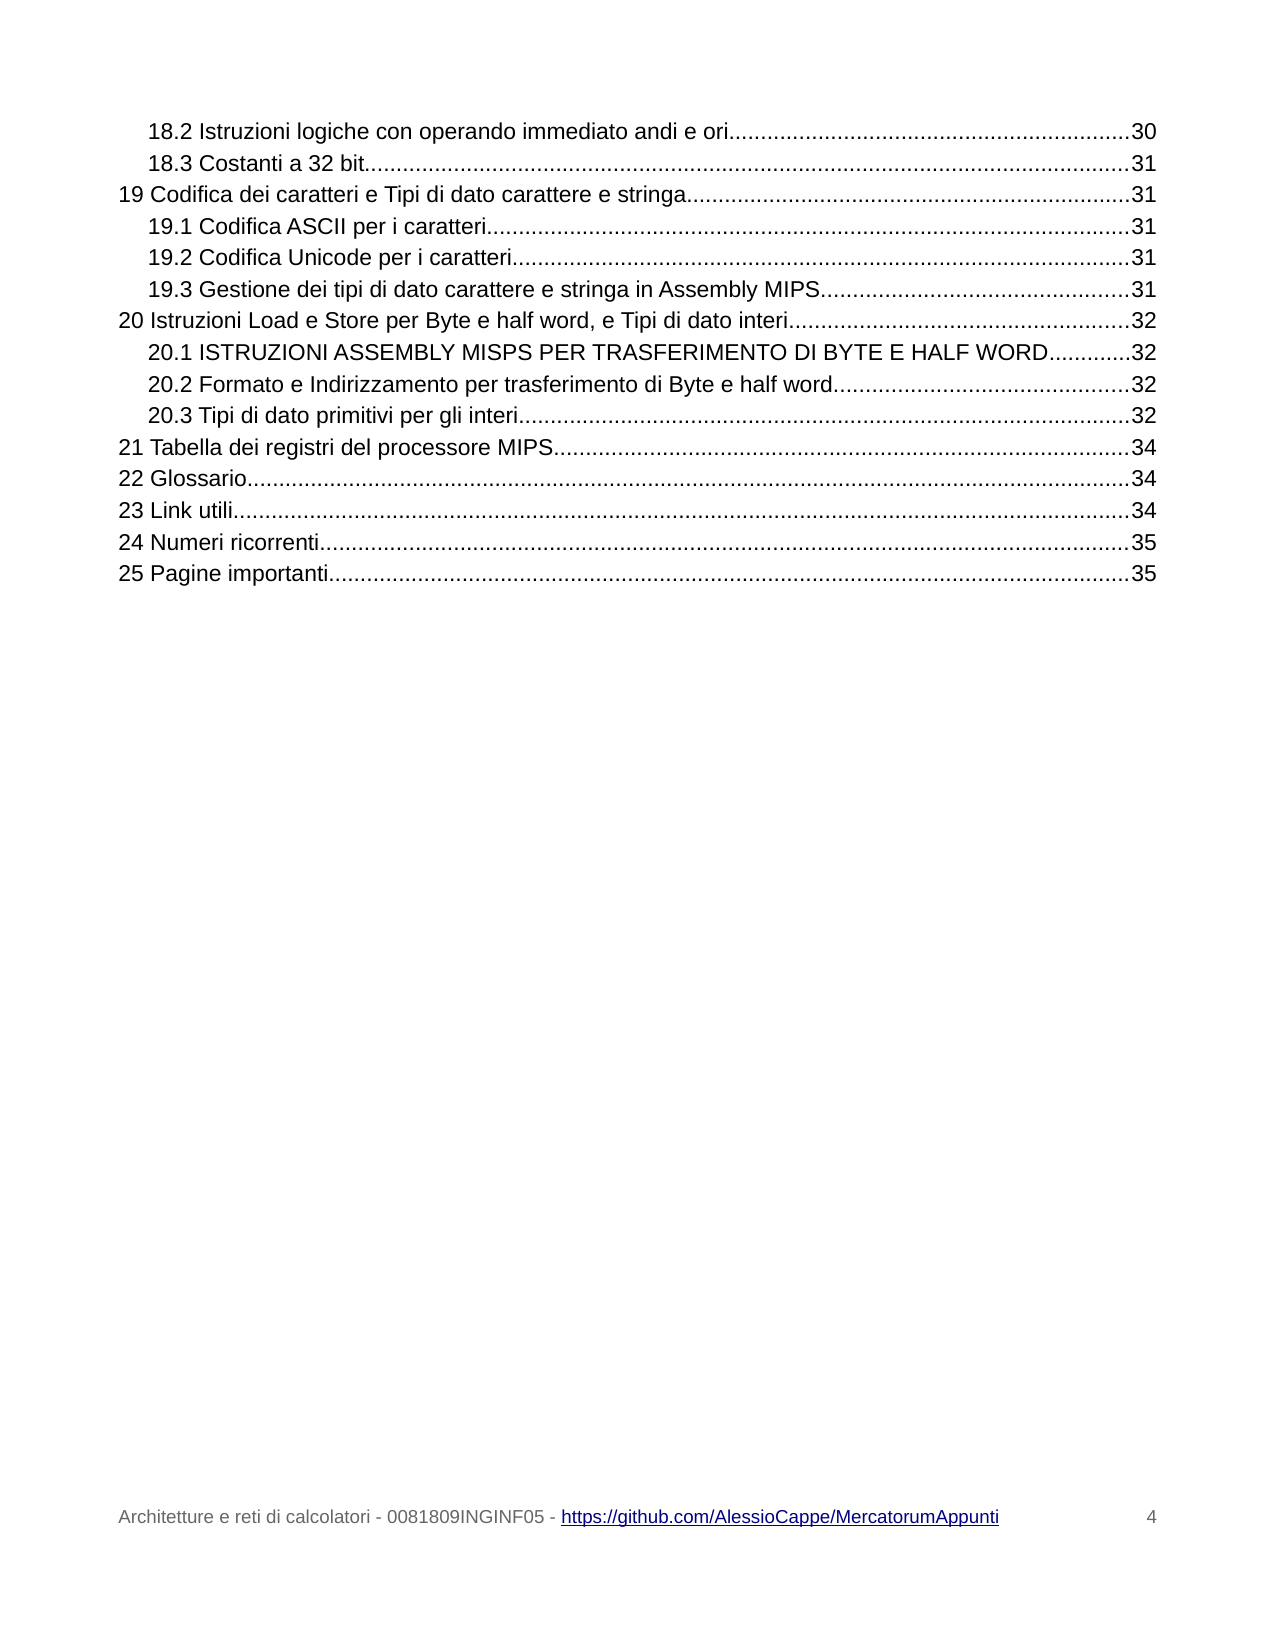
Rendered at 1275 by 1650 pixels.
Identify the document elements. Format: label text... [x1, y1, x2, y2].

text 18.3 Costanti a 32 bit 31 [148, 150, 1157, 176]
text 19.1 Codifica ASCII per i caratteri 31 [148, 213, 1157, 239]
text 19.2 Codifica Unicode per i caratteri 31 [148, 244, 1157, 271]
text 23 Link utili 34 [118, 497, 1157, 523]
text 20.1 ISTRUZIONI ASSEMBLY MISPS PER TRASFERIMENTO DI BYTE E HALF WORD 32 [148, 339, 1157, 365]
text 25 Pagine importanti 35 [118, 560, 1157, 586]
text 21 Tabella dei registri del processore MIPS 34 [118, 434, 1157, 460]
text 19.3 Gestione dei tipi di dato carattere e stringa in Assembly MIPS 31 [148, 276, 1157, 302]
text 20.2 Formato e Indirizzamento per trasferimento di Byte e half word 32 [148, 371, 1157, 397]
text 19 Codifica dei caratteri e Tipi di dato carattere e stringa 31 [118, 181, 1157, 208]
text 22 Glossario 34 [118, 465, 1157, 492]
text 24 Numeri ricorrenti 35 [118, 528, 1157, 555]
text 20 Istruzioni Load e Store per Byte e half word, e Tipi di dato interi 32 [118, 307, 1157, 334]
text 18.2 Istruzioni logiche con operando immediato andi e ori 30 [148, 118, 1157, 144]
text 20.3 Tipi di dato primitivi per gli interi 32 [148, 402, 1157, 428]
